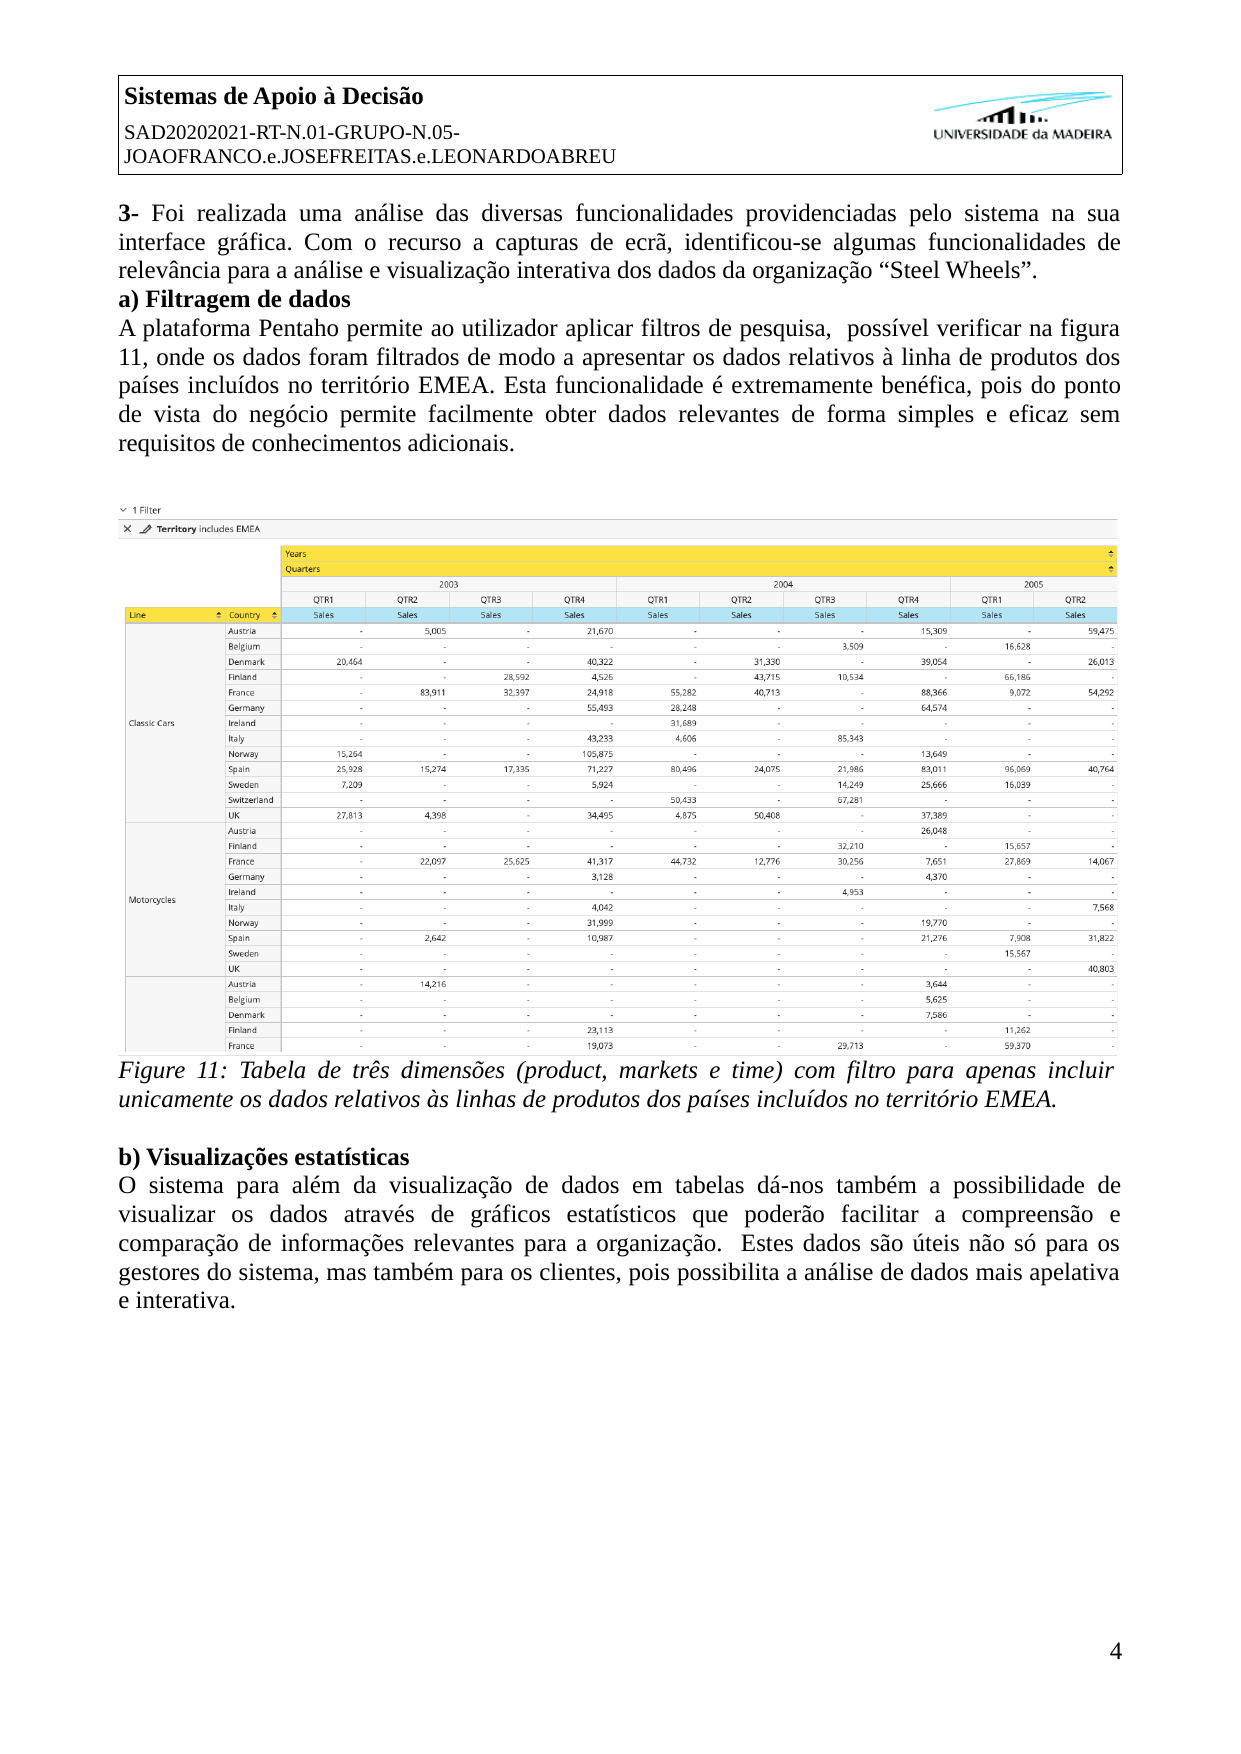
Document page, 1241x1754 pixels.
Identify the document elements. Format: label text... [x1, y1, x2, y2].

text Figure 11: Tabela de três dimensões (product, markets e time) com filtro para apenas incluir unicamente os dados relativos às linhas de produtos dos países incluídos no território EMEA. [118, 1056, 1118, 1113]
text b) Visualizações estatísticas [118, 1142, 1122, 1170]
text 3- Foi realizada uma análise das diversas funcionalidades providenciadas pelo sistema na sua interface gráfica. Com o recurso a capturas de ecrã, identificou-se algumas funcionalidades de relevância para a análise e visualização interativa dos dados da organização “Steel Wheels”. [118, 198, 1122, 284]
text O sistema para além da visualização de dados em tabelas dá-nos também a possibilidade de visualizar os dados através de gráficos estatísticos que poderão facilitar a compreensão e comparação de informações relevantes para a organização. Estes dados são úteis não só para os gestores do sistema, mas também para os clientes, pois possibilita a análise de dados mais apelativa e interativa. [118, 1170, 1122, 1314]
text a) Filtragem de dados [118, 284, 1122, 313]
picture [919, 80, 1120, 146]
picture [118, 498, 1118, 1056]
text A plataforma Pentaho permite ao utilizador aplicar filtros de pesquisa, possível verificar na figura 11, onde os dados foram filtrados de modo a apresentar os dados relativos à linha de produtos dos países incluídos no território EMEA. Esta funcionalidade é extremamente benéfica, pois do ponto de vista do negócio permite facilmente obter dados relevantes de forma simples e eficaz sem requisitos de conhecimentos adicionais. [118, 313, 1122, 457]
